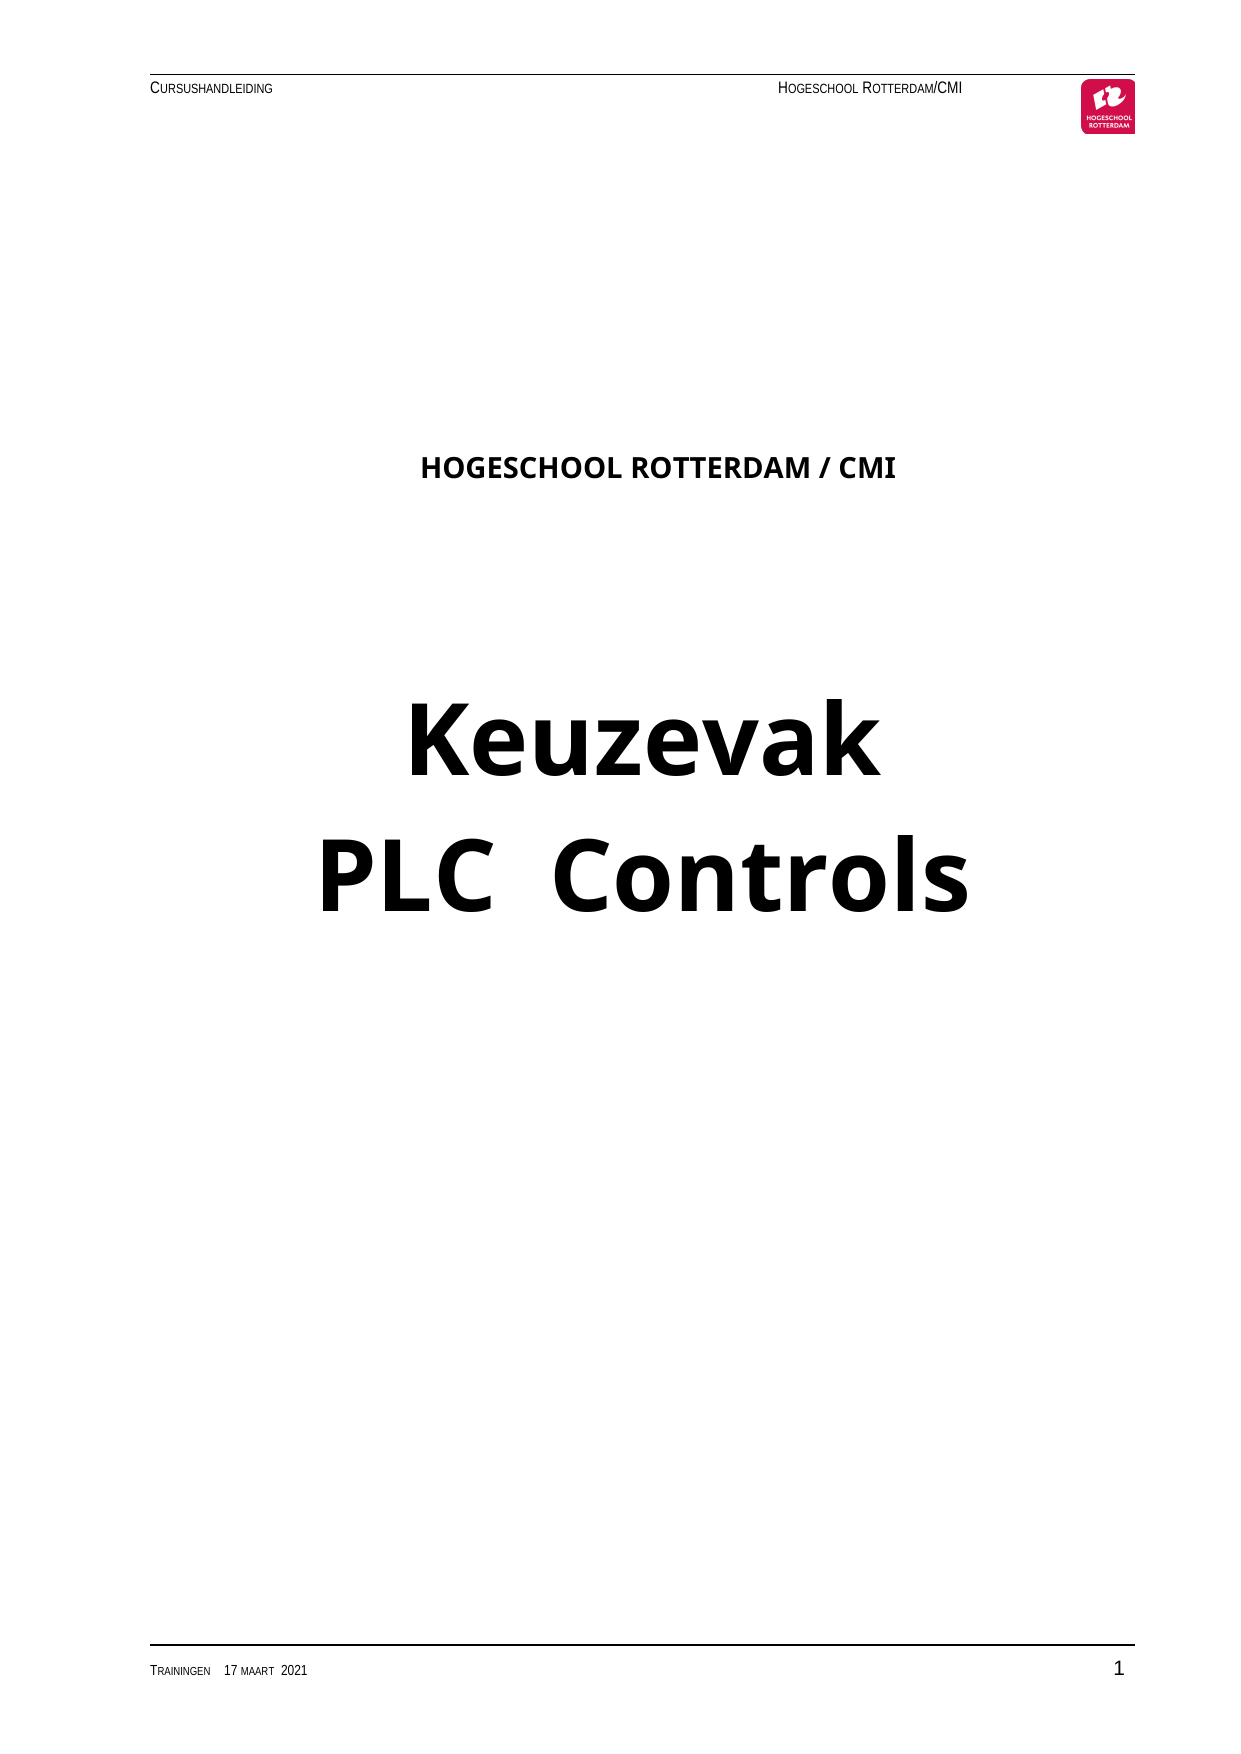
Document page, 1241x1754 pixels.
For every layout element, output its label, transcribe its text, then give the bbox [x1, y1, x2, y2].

text HOGESCHOOL ROTTERDAM / CMI [150, 447, 1135, 487]
text Keuzevak [150, 668, 1135, 804]
text PLC Controls [150, 804, 1135, 941]
picture [1081, 79, 1135, 134]
